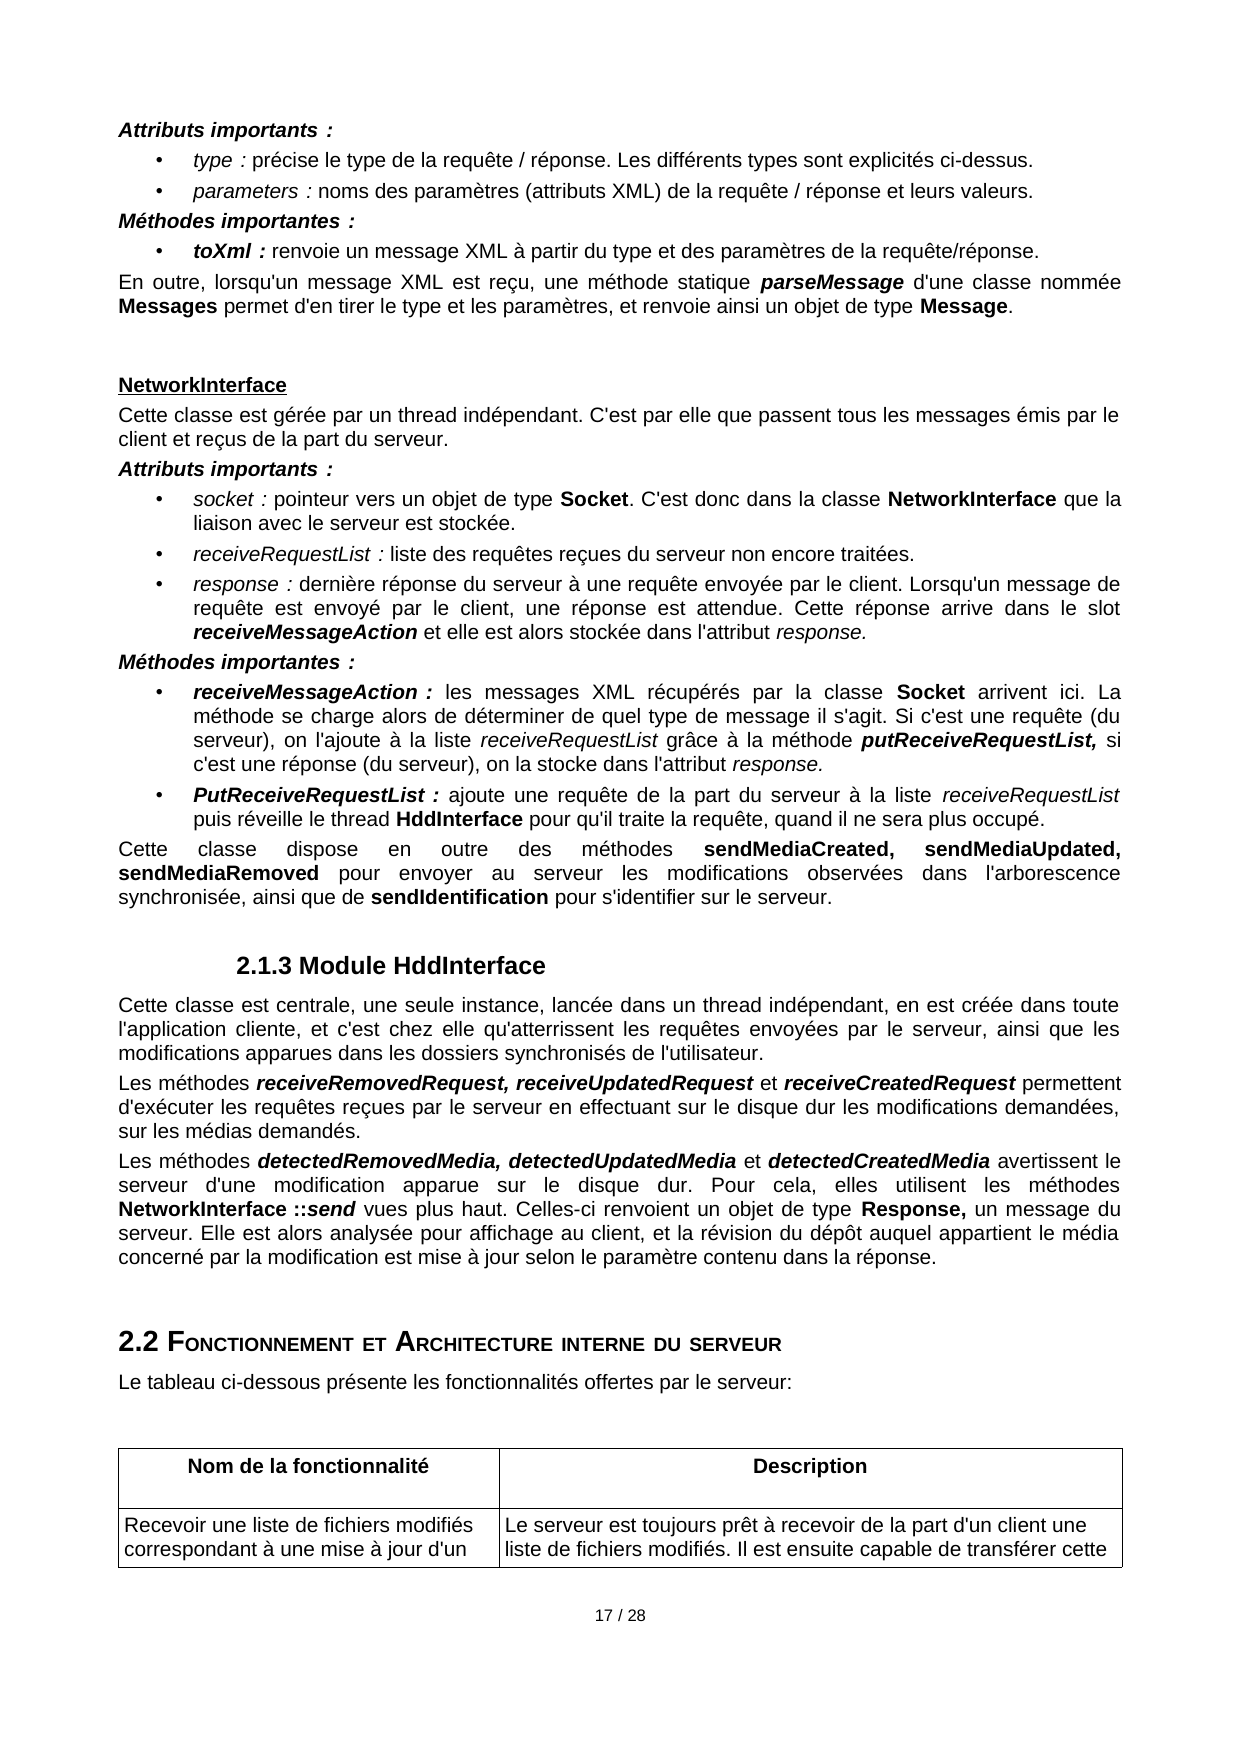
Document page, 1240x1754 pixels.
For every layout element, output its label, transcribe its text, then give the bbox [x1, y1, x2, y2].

text Le tableau ci-dessous présente les fonctionnalités offertes par le serveur: [118, 1370, 1121, 1394]
list receiveRequestList : liste des requêtes reçues du serveur non encore traitées. [156, 541, 1121, 566]
list parameters : noms des paramètres (attributs XML) de la requête / réponse et leurs valeurs. [156, 179, 1121, 203]
list type : précise le type de la requête / réponse. Les différents types sont explicités ci-dessus. [156, 148, 1121, 172]
text En outre, lorsqu'un message XML est reçu, une méthode statique parseMessage d'une classe nommée Messages permet d'en tirer le type et les paramètres, et renvoie ainsi un objet de type Message. [118, 269, 1121, 317]
text Méthodes importantes : [118, 209, 1121, 233]
list toXml : renvoie un message XML à partir du type et des paramètres de la requête/réponse. [156, 239, 1121, 263]
text Cette classe dispose en outre des méthodes sendMediaCreated, sendMediaUpdated, sendMediaRemoved pour envoyer au serveur les modifications observées dans l'arborescence synchronisée, ainsi que de sendIdentification pour s'identifier sur le serveur. [118, 837, 1121, 908]
list PutReceiveRequestList : ajoute une requête de la part du serveur à la liste receiveRequestList puis réveille le thread HddInterface pour qu'il traite la requête, quand il ne sera plus occupé. [156, 782, 1121, 830]
subtitle Module HddInterface [236, 951, 1121, 980]
list socket : pointeur vers un objet de type Socket. C'est donc dans la classe NetworkInterface que la liaison avec le serveur est stockée. [156, 487, 1121, 535]
text Attributs importants : [118, 118, 1121, 142]
table_header Description [500, 1449, 1122, 1507]
list receiveMessageAction : les messages XML récupérés par la classe Socket arrivent ici. La méthode se charge alors de déterminer de quel type de message il s'agit. Si c'est une requête (du serveur), on l'ajoute à la liste receiveRequestList grâce à la méthode putReceiveRequestList, si c'est une réponse (du serveur), on la stocke dans l'attribut response. [156, 680, 1121, 776]
table_cell Recevoir une liste de fichiers modifiés correspondant à une mise à jour d'un [119, 1509, 499, 1567]
subtitle NetworkInterface [118, 373, 1121, 397]
text Les méthodes receiveRemovedRequest, receiveUpdatedRequest et receiveCreatedRequest permettent d'exécuter les requêtes reçues par le serveur en effectuant sur le disque dur les modifications demandées, sur les médias demandés. [118, 1071, 1121, 1142]
text Cette classe est centrale, une seule instance, lancée dans un thread indépendant, en est créée dans toute l'application cliente, et c'est chez elle qu'atterrissent les requêtes envoyées par le serveur, ainsi que les modifications apparues dans les dossiers synchronisés de l'utilisateur. [118, 992, 1121, 1064]
text Cette classe est gérée par un thread indépendant. C'est par elle que passent tous les messages émis par le client et reçus de la part du serveur. [118, 403, 1121, 451]
subtitle Fonctionnement et Architecture interne du serveur [118, 1324, 1121, 1357]
table_header Nom de la fonctionnalité [119, 1449, 499, 1507]
text Les méthodes detectedRemovedMedia, detectedUpdatedMedia et detectedCreatedMedia avertissent le serveur d'une modification apparue sur le disque dur. Pour cela, elles utilisent les méthodes NetworkInterface ::send vues plus haut. Celles-ci renvoient un objet de type Response, un message du serveur. Elle est alors analysée pour affichage au client, et la révision du dépôt auquel appartient le média concerné par la modification est mise à jour selon le paramètre contenu dans la réponse. [118, 1149, 1121, 1268]
list response : dernière réponse du serveur à une requête envoyée par le client. Lorsqu'un message de requête est envoyé par le client, une réponse est attendue. Cette réponse arrive dans le slot receiveMessageAction et elle est alors stockée dans l'attribut response. [156, 572, 1121, 644]
table_cell Le serveur est toujours prêt à recevoir de la part d'un client une liste de fichiers modifiés. Il est ensuite capable de transférer cette [500, 1509, 1122, 1567]
text Méthodes importantes : [118, 650, 1121, 674]
text Attributs importants : [118, 457, 1121, 481]
